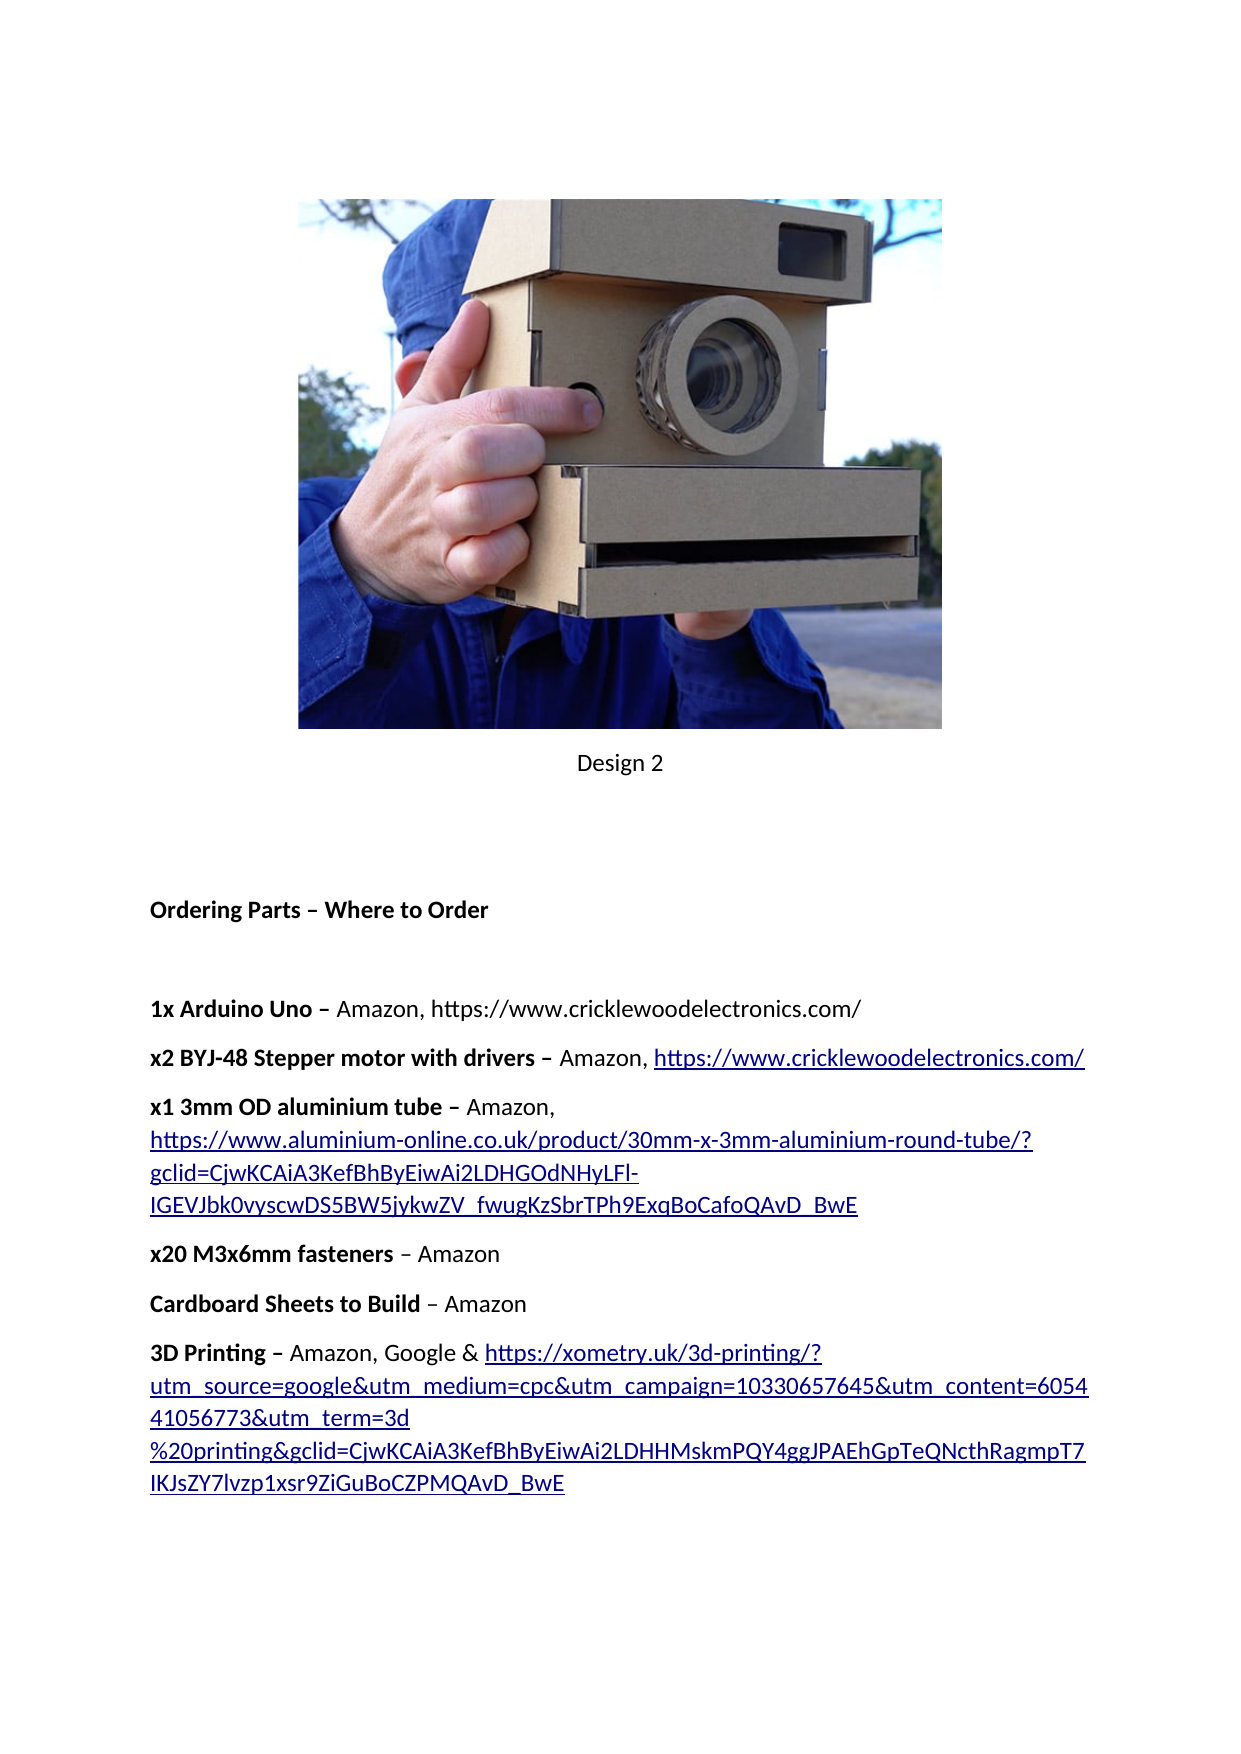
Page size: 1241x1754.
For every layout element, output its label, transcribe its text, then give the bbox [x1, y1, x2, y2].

text Ordering Parts – Where to Order [150, 894, 1090, 925]
text x1 3mm OD aluminium tube – Amazon, https://www.aluminium-online.co.uk/product/30mm-x-3mm-aluminium-round-tube/?gclid=CjwKCAiA3KefBhByEiwAi2LDHGOdNHyLFl-IGEVJbk0vyscwDS5BW5jykwZV_fwugKzSbrTPh9ExqBoCafoQAvD_BwE [150, 1092, 1090, 1220]
text 1x Arduino Uno – Amazon, https://www.cricklewoodelectronics.com/ [150, 993, 1090, 1023]
text 3D Printing – Amazon, Google & https://xometry.uk/3d-printing/?utm_source=google&utm_medium=cpc&utm_campaign=10330657645&utm_content=605441056773&utm_term=3d%20printing&gclid=CjwKCAiA3KefBhByEiwAi2LDHHMskmPQY4ggJPAEhGpTeQNcthRagmpT7IKJsZY7lvzp1xsr9ZiGuBoCZPMQAvD_BwE [150, 1337, 1090, 1498]
text x20 M3x6mm fasteners – Amazon [150, 1239, 1090, 1269]
text Cardboard Sheets to Build – Amazon [150, 1288, 1090, 1318]
text Design 2 [150, 747, 1090, 777]
text x2 BYJ-48 Stepper motor with drivers – Amazon, https://www.cricklewoodelectronics.com/ [150, 1042, 1090, 1073]
